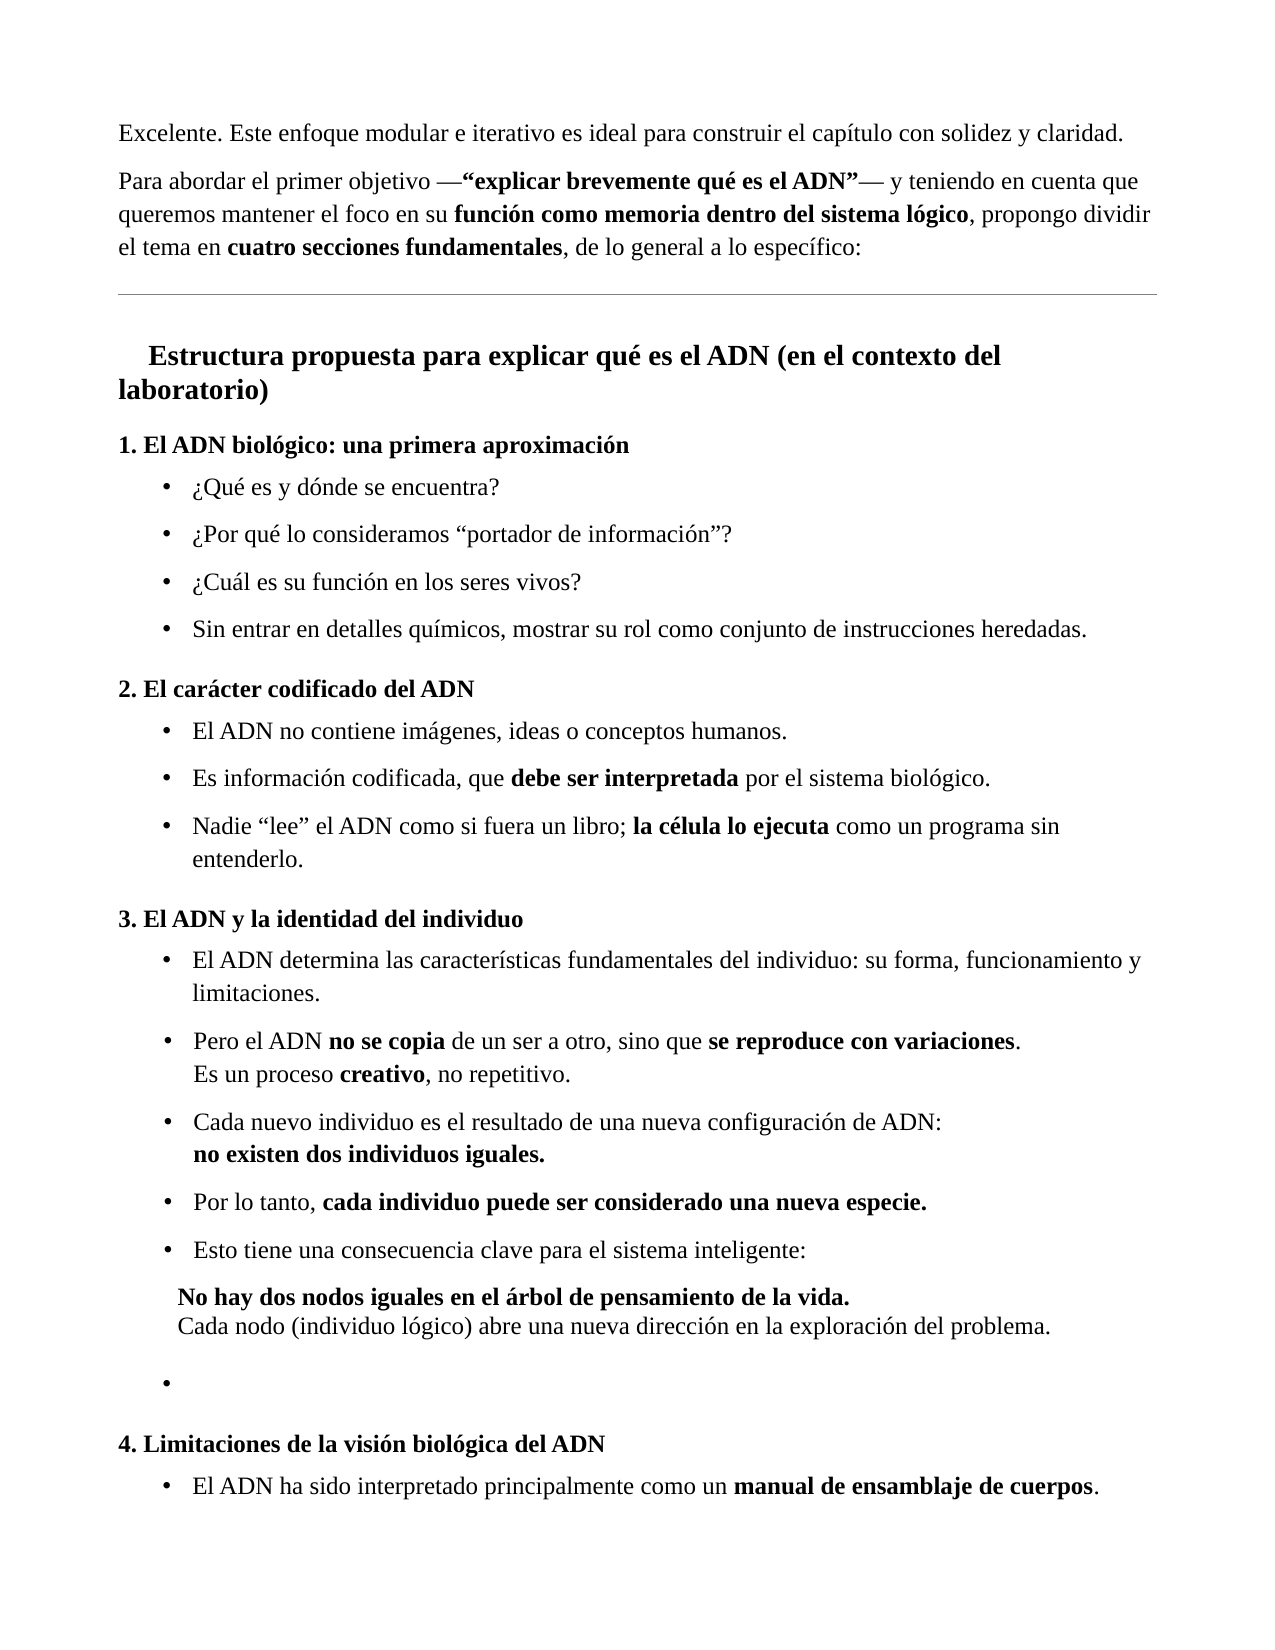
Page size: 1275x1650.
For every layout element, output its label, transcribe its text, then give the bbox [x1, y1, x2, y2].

text Excelente. Este enfoque modular e iterativo es ideal para construir el capítulo con solidez y claridad. [118, 118, 1157, 147]
list Esto tiene una consecuencia clave para el sistema inteligente: [164, 1235, 1157, 1263]
list ¿Qué es y dónde se encuentra? [162, 472, 1157, 500]
subtitle 4. Limitaciones de la visión biológica del ADN [118, 1429, 1157, 1458]
list ¿Cuál es su función en los seres vivos? [162, 567, 1157, 596]
list Pero el ADN no se copia de un ser a otro, sino que se reproduce con variaciones. Es un proceso creativo, no repetitivo. [164, 1026, 1157, 1088]
list Sin entrar en detalles químicos, mostrar su rol como conjunto de instrucciones heredadas. [162, 614, 1157, 643]
list El ADN no contiene imágenes, ideas o conceptos humanos. [162, 716, 1157, 744]
subtitle 2. El carácter codificado del ADN [118, 674, 1157, 703]
list El ADN determina las características fundamentales del individuo: su forma, funcionamiento y limitaciones. [162, 945, 1157, 1007]
list Nadie “lee” el ADN como si fuera un libro; la célula lo ejecuta como un programa sin entenderlo. [162, 811, 1157, 873]
subtitle 1. El ADN biológico: una primera aproximación [118, 430, 1157, 459]
list ¿Por qué lo consideramos “portador de información”? [162, 519, 1157, 548]
subtitle 🧩 Estructura propuesta para explicar qué es el ADN (en el contexto del laboratorio) [118, 338, 1157, 405]
text No hay dos nodos iguales en el árbol de pensamiento de la vida. Cada nodo (individuo lógico) abre una nueva dirección en la exploración del problema. [177, 1282, 1098, 1340]
list Por lo tanto, cada individuo puede ser considerado una nueva especie. [164, 1187, 1157, 1216]
list Es información codificada, que debe ser interpretada por el sistema biológico. [162, 763, 1157, 792]
subtitle 3. El ADN y la identidad del individuo [118, 904, 1157, 933]
list El ADN ha sido interpretado principalmente como un manual de ensamblaje de cuerpos. [162, 1471, 1157, 1499]
list Cada nuevo individuo es el resultado de una nueva configuración de ADN: no existen dos individuos iguales. [164, 1107, 1157, 1168]
text Para abordar el primer objetivo —“explicar brevemente qué es el ADN”— y teniendo en cuenta que queremos mantener el foco en su función como memoria dentro del sistema lógico, propongo dividir el tema en cuatro secciones fundamentales, de lo general a lo específico: [118, 166, 1157, 261]
